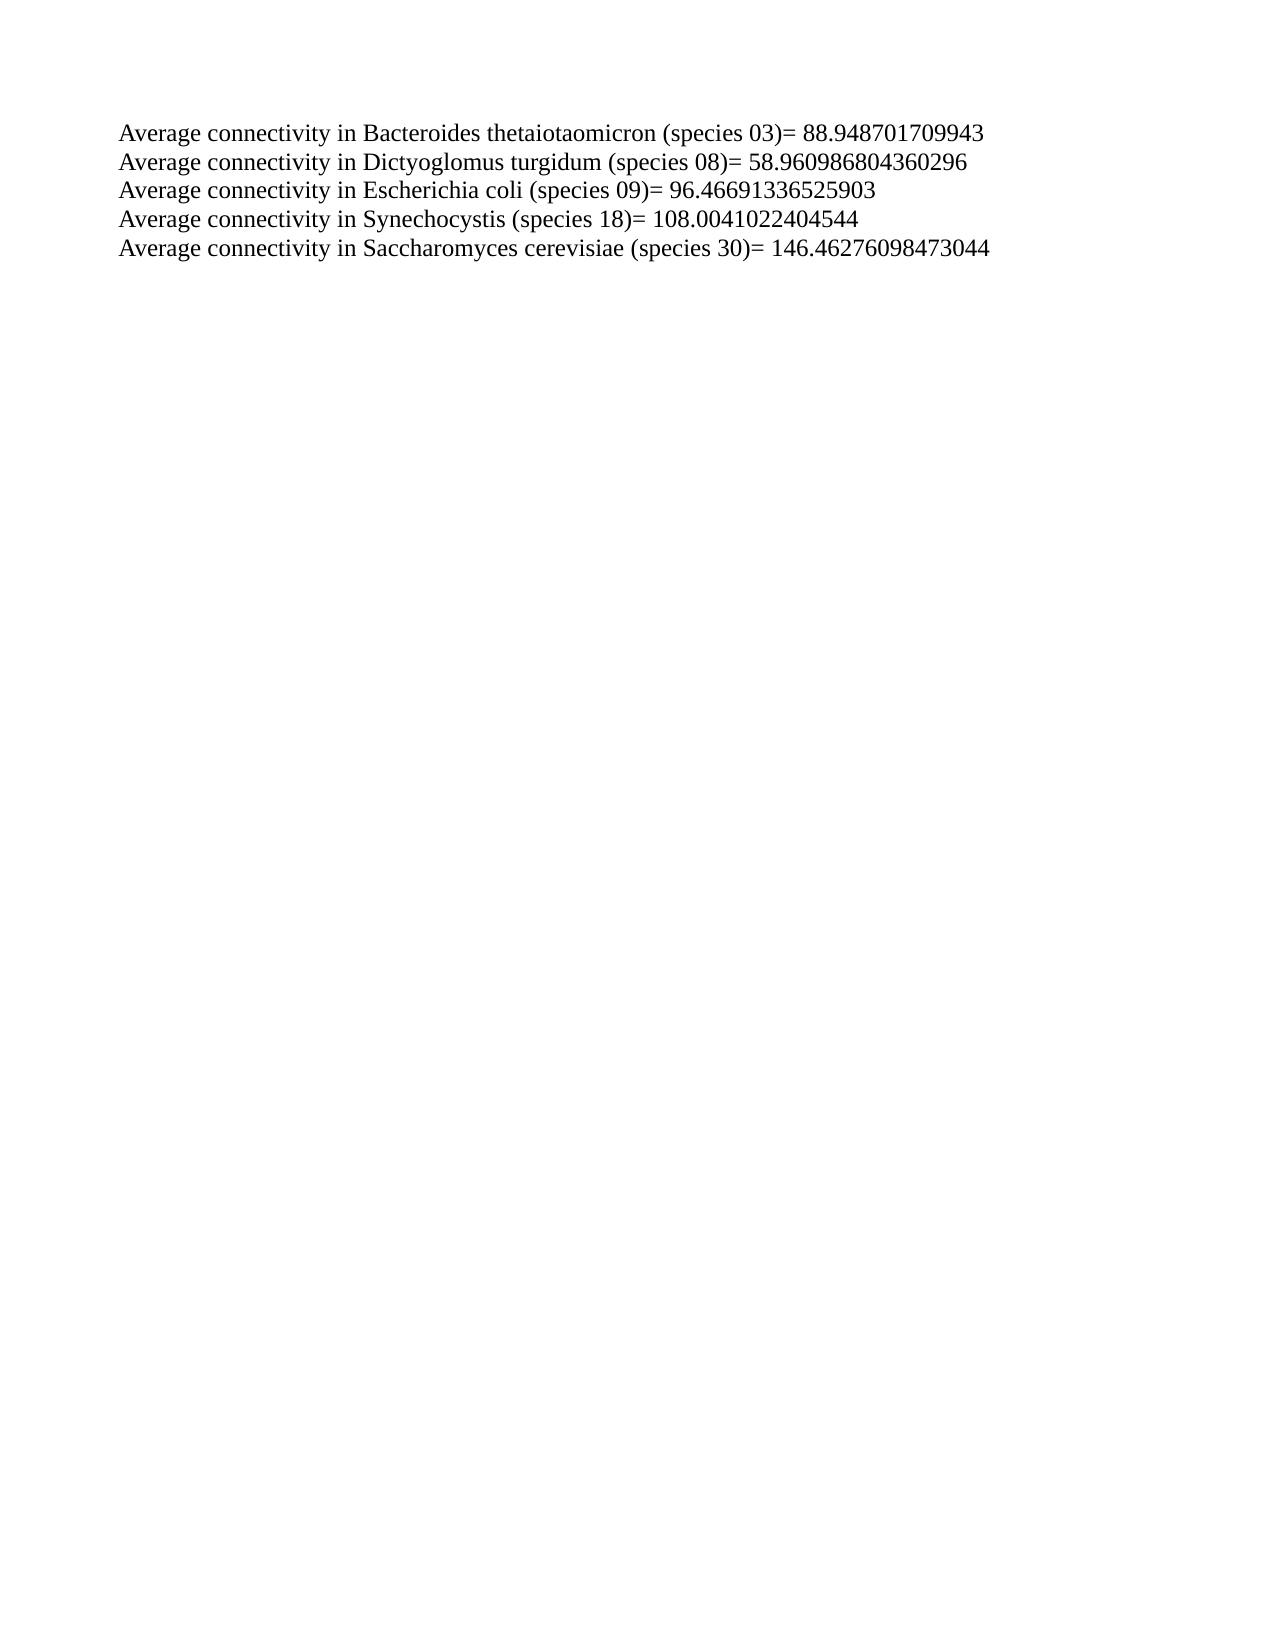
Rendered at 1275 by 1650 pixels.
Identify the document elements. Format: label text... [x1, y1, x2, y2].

text Average connectivity in Bacteroides thetaiotaomicron (species 03)= 88.948701709943 [118, 118, 1157, 147]
text Average connectivity in Dictyoglomus turgidum (species 08)= 58.960986804360296 [118, 147, 1157, 176]
text Average connectivity in Synechocystis (species 18)= 108.0041022404544 [118, 204, 1157, 233]
text Average connectivity in Saccharomyces cerevisiae (species 30)= 146.46276098473044 [118, 233, 1157, 262]
text Average connectivity in Escherichia coli (species 09)= 96.46691336525903 [118, 176, 1157, 204]
